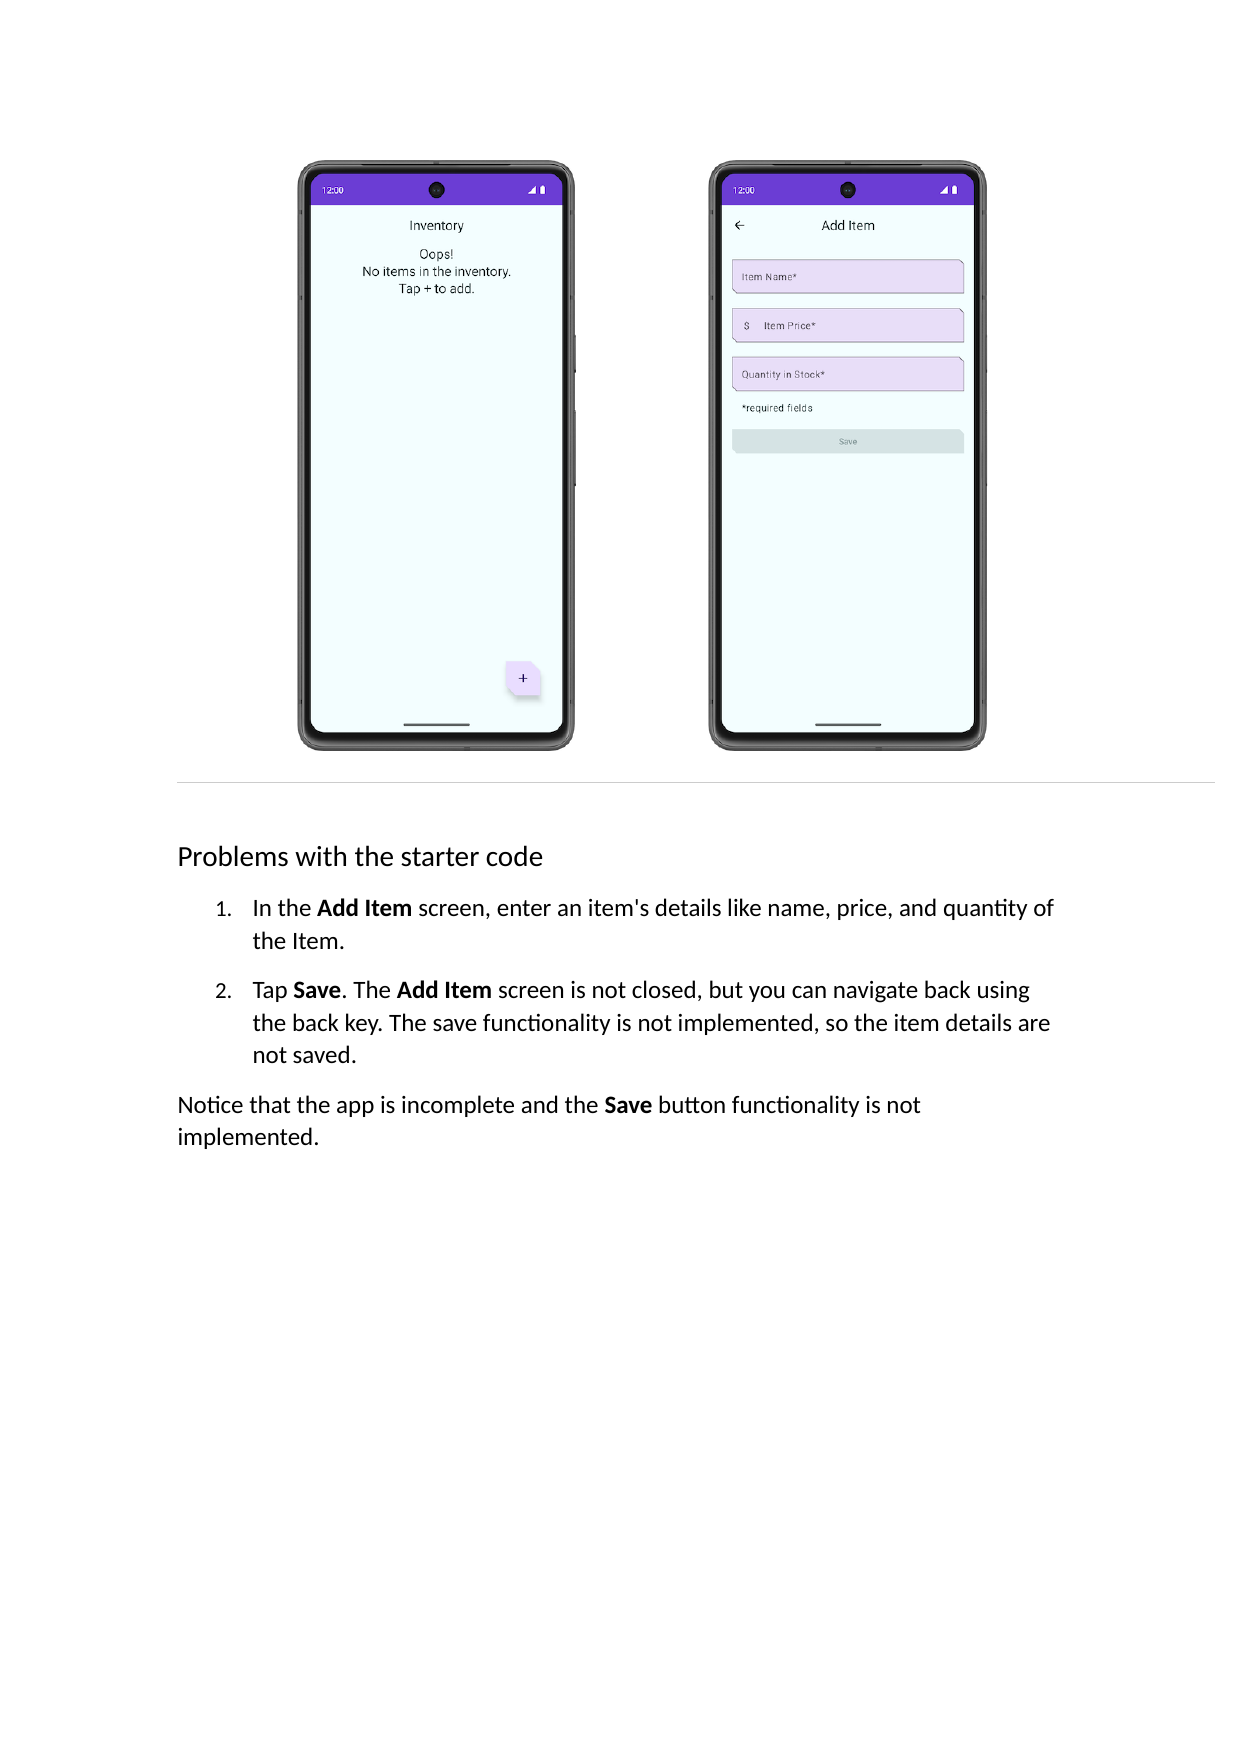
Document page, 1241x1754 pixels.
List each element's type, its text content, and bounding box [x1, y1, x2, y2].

text Problems with the starter code [177, 838, 1063, 873]
table_header [177, 148, 696, 782]
list Tap Save. The Add Item screen is not closed, but you can navigate back using the back key. The save functionality is not implemented, so the item details are not saved. [215, 974, 1063, 1070]
text Notice that the app is incomplete and the Save button functionality is not implemented. [177, 1089, 1063, 1152]
table_header [696, 148, 1214, 782]
list In the Add Item screen, enter an item's details like name, price, and quantity of the Item. [215, 892, 1063, 956]
